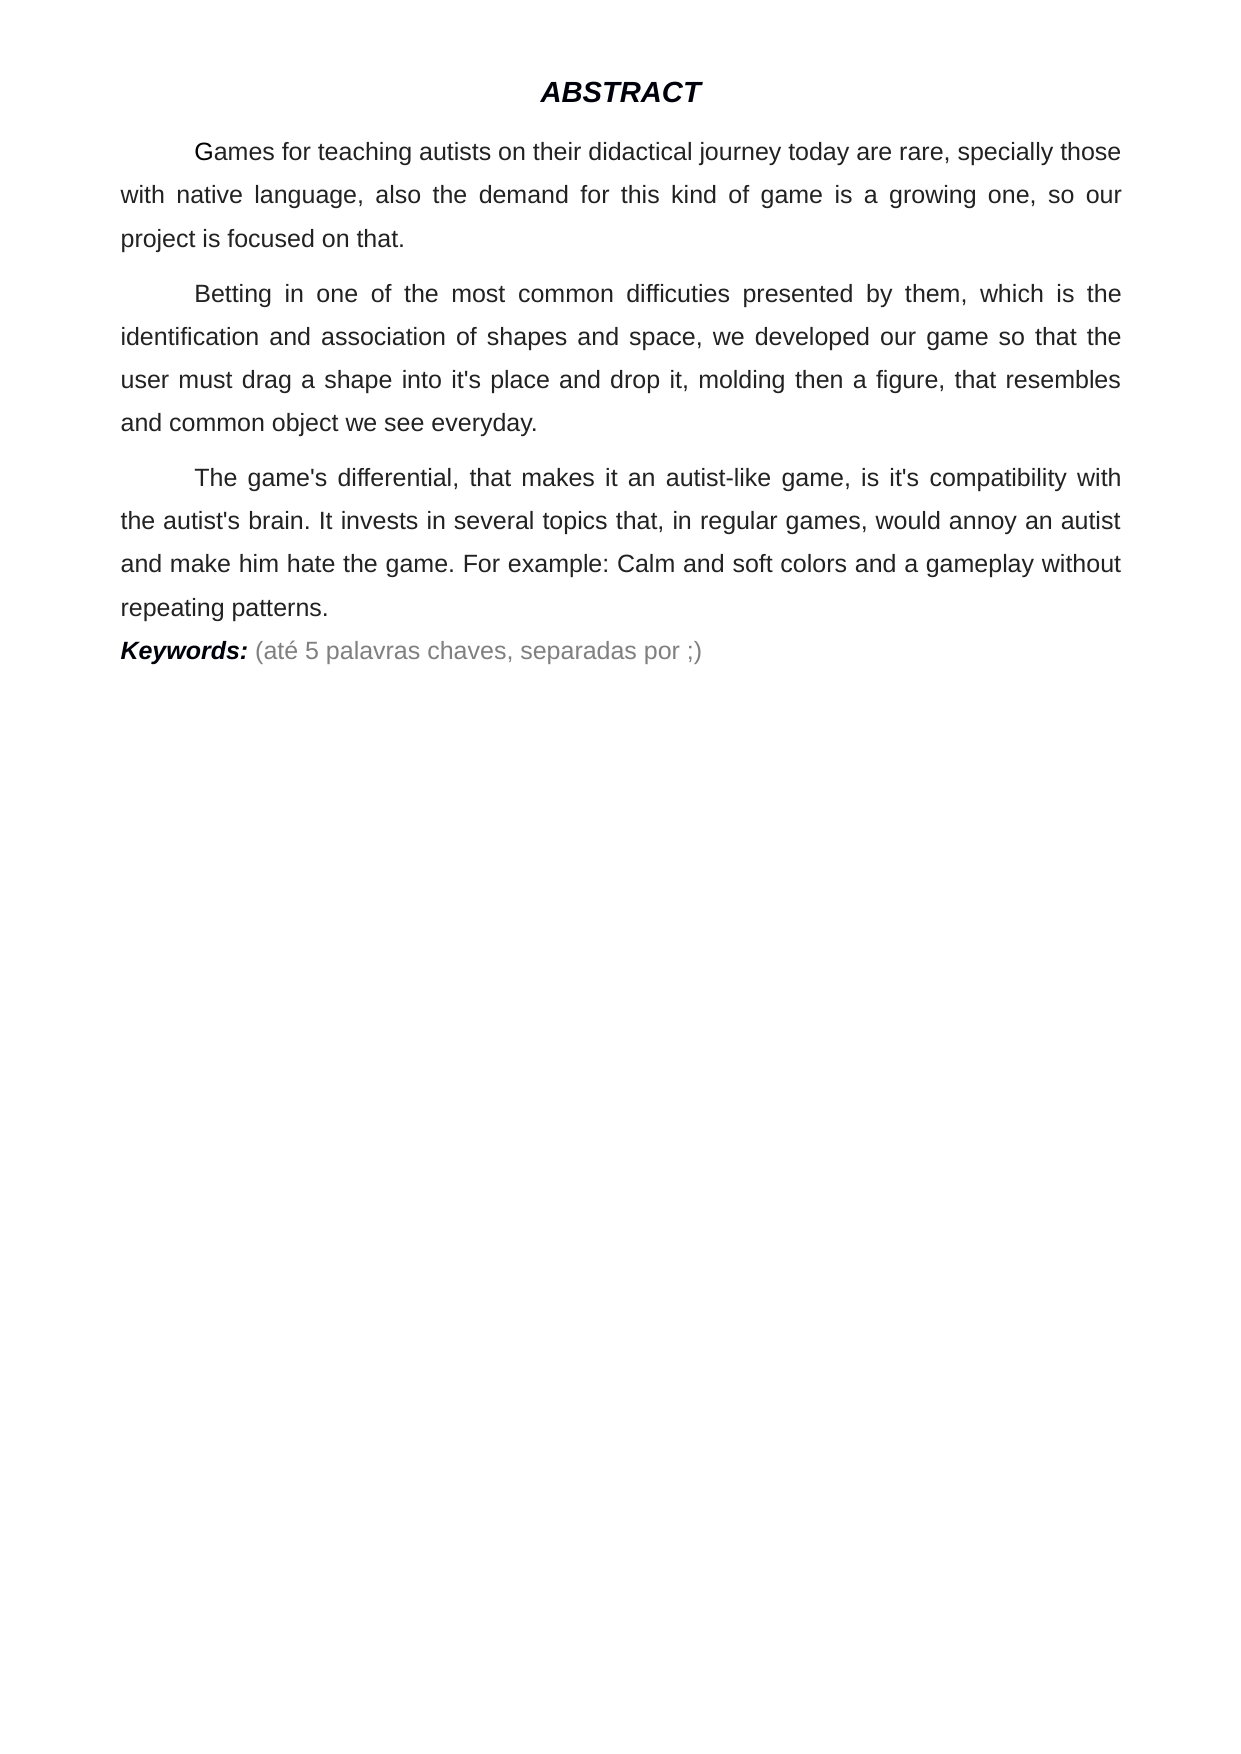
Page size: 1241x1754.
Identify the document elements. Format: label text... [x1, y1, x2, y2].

text Keywords: (até 5 palavras chaves, separadas por ;) [120, 636, 1123, 664]
text The game's differential, that makes it an autist-like game, is it's compatibility with the autist's brain. It invests in several topics that, in regular games, would annoy an autist and make him hate the game. For example: Calm and soft colors and a gameplay without repeating patterns. [120, 463, 1123, 621]
text Games for teaching autists on their didactical journey today are rare, specially those with native language, also the demand for this kind of game is a growing one, so our project is focused on that. [120, 137, 1123, 252]
text ABSTRACT [120, 75, 1123, 108]
text Betting in one of the most common difficuties presented by them, which is the identification and association of shapes and space, we developed our game so that the user must drag a shape into it's place and drop it, molding then a figure, that resembles and common object we see everyday. [120, 279, 1123, 437]
